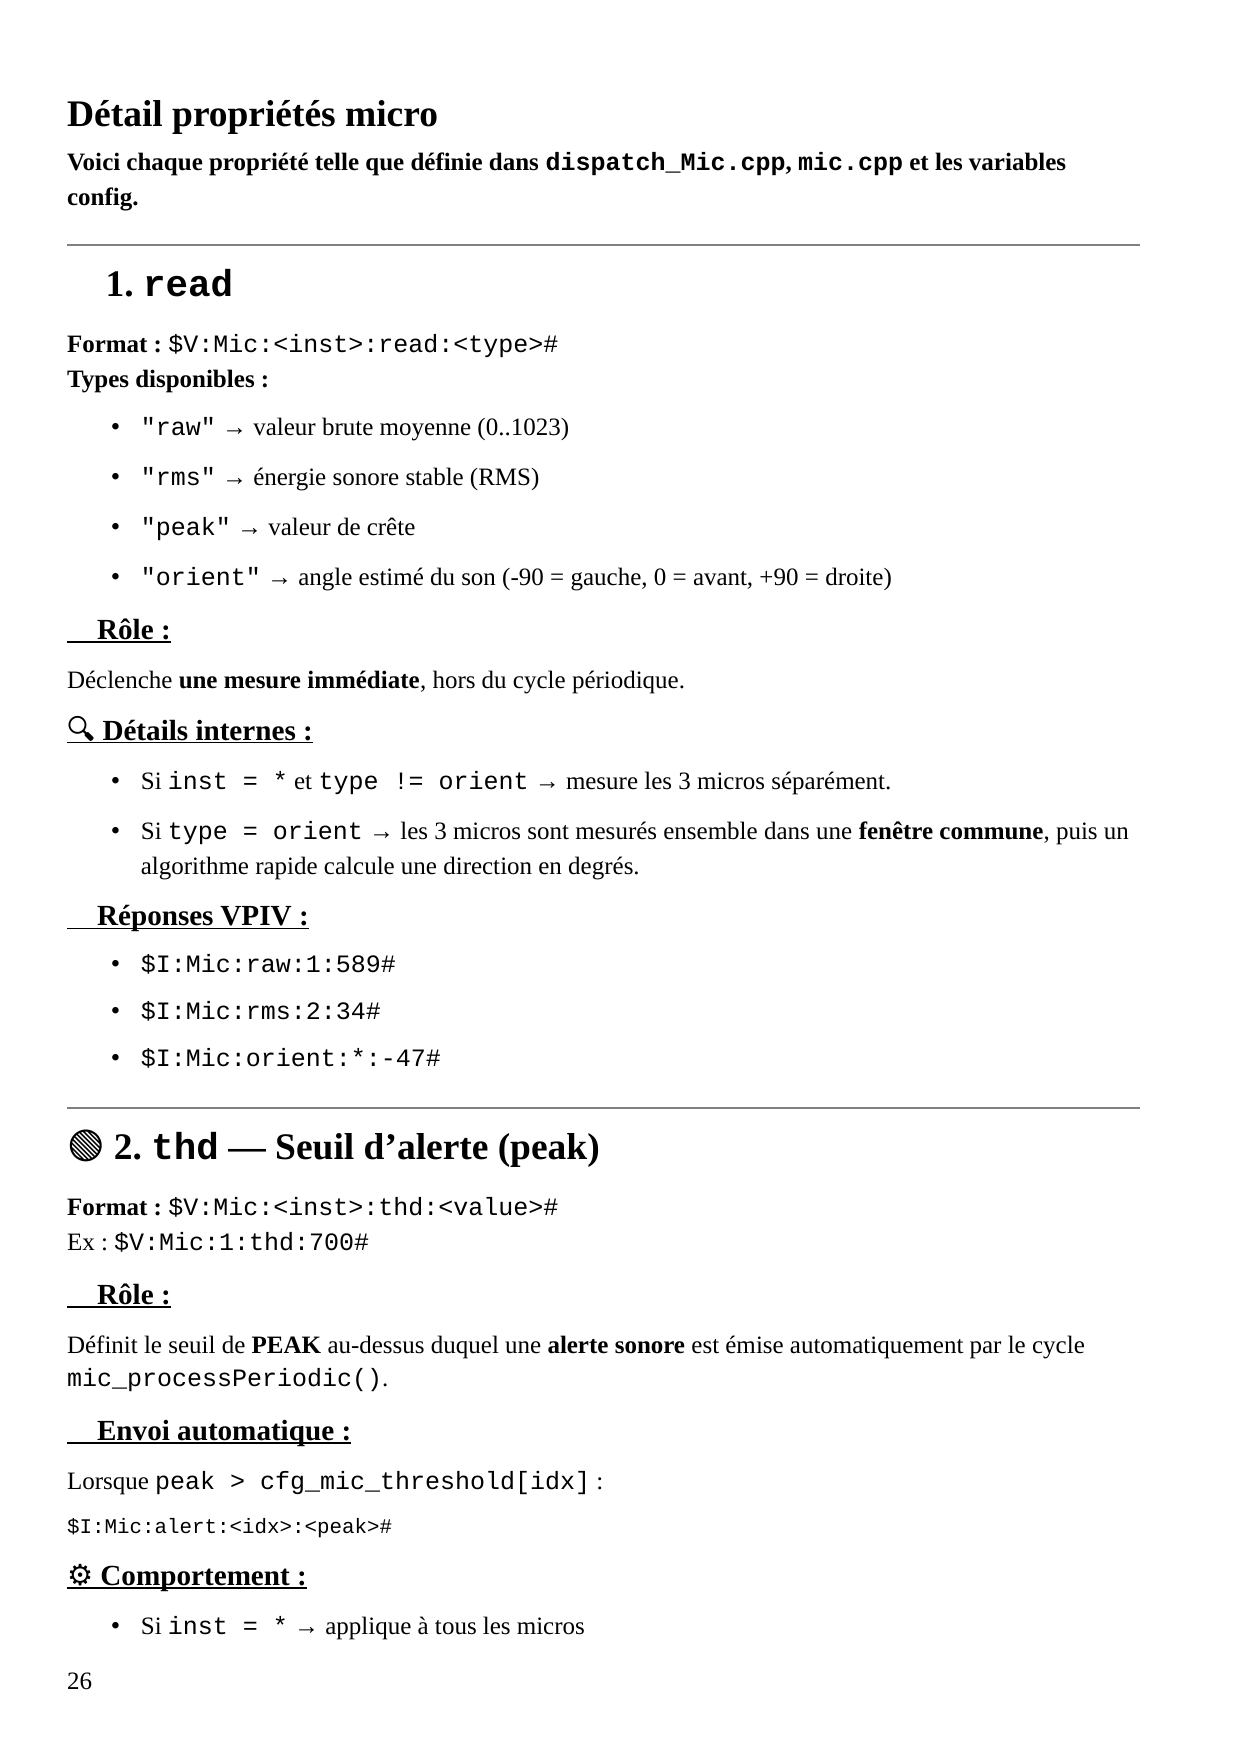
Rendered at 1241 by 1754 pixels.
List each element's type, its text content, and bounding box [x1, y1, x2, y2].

subtitle 📡 Réponses VPIV : [67, 898, 1140, 932]
subtitle 🔵 1. read [67, 261, 1140, 308]
subtitle 🟢 2. thd — Seuil d’alerte (peak) [67, 1124, 1140, 1171]
subtitle ⚙ Comportement : [67, 1558, 1140, 1592]
list Si inst = * → applique à tous les micros [111, 1611, 1140, 1642]
list $I:Mic:orient:*:-47# [111, 1046, 1140, 1074]
text $I:Mic:alert:<idx>:<peak># [67, 1516, 1140, 1540]
list $I:Mic:rms:2:34# [111, 999, 1140, 1027]
text Format : $V:Mic:<inst>:read:<type># Types disponibles : [67, 329, 1140, 393]
list Si inst = * et type != orient → mesure les 3 micros séparément. [111, 766, 1140, 797]
subtitle 🎯 Rôle : [67, 612, 1140, 645]
list "rms" → énergie sonore stable (RMS) [111, 462, 1140, 493]
text Définit le seuil de PEAK au-dessus duquel une alerte sonore est émise automatiquement par le cycle mic_processPeriodic(). [67, 1330, 1140, 1394]
list "peak" → valeur de crête [111, 512, 1140, 543]
text Déclenche une mesure immédiate, hors du cycle périodique. [67, 665, 1140, 694]
subtitle 🎯 Rôle : [67, 1277, 1140, 1311]
list Si type = orient → les 3 micros sont mesurés ensemble dans une fenêtre commune, puis un algorithme rapide calcule une direction en degrés. [111, 816, 1140, 879]
list "orient" → angle estimé du son (-90 = gauche, 0 = avant, +90 = droite) [111, 562, 1140, 593]
subtitle Détail propriétés micro [67, 92, 1140, 135]
subtitle 📡 Envoi automatique : [67, 1413, 1140, 1447]
text Format : $V:Mic:<inst>:thd:<value># Ex : $V:Mic:1:thd:700# [67, 1192, 1140, 1258]
list "raw" → valeur brute moyenne (0..1023) [111, 412, 1140, 443]
text Voici chaque propriété telle que définie dans dispatch_Mic.cpp, mic.cpp et les variables config. [67, 147, 1140, 211]
text Lorsque peak > cfg_mic_threshold[idx] : [67, 1466, 1140, 1497]
list $I:Mic:raw:1:589# [111, 952, 1140, 980]
subtitle 🔍 Détails internes : [67, 713, 1140, 746]
